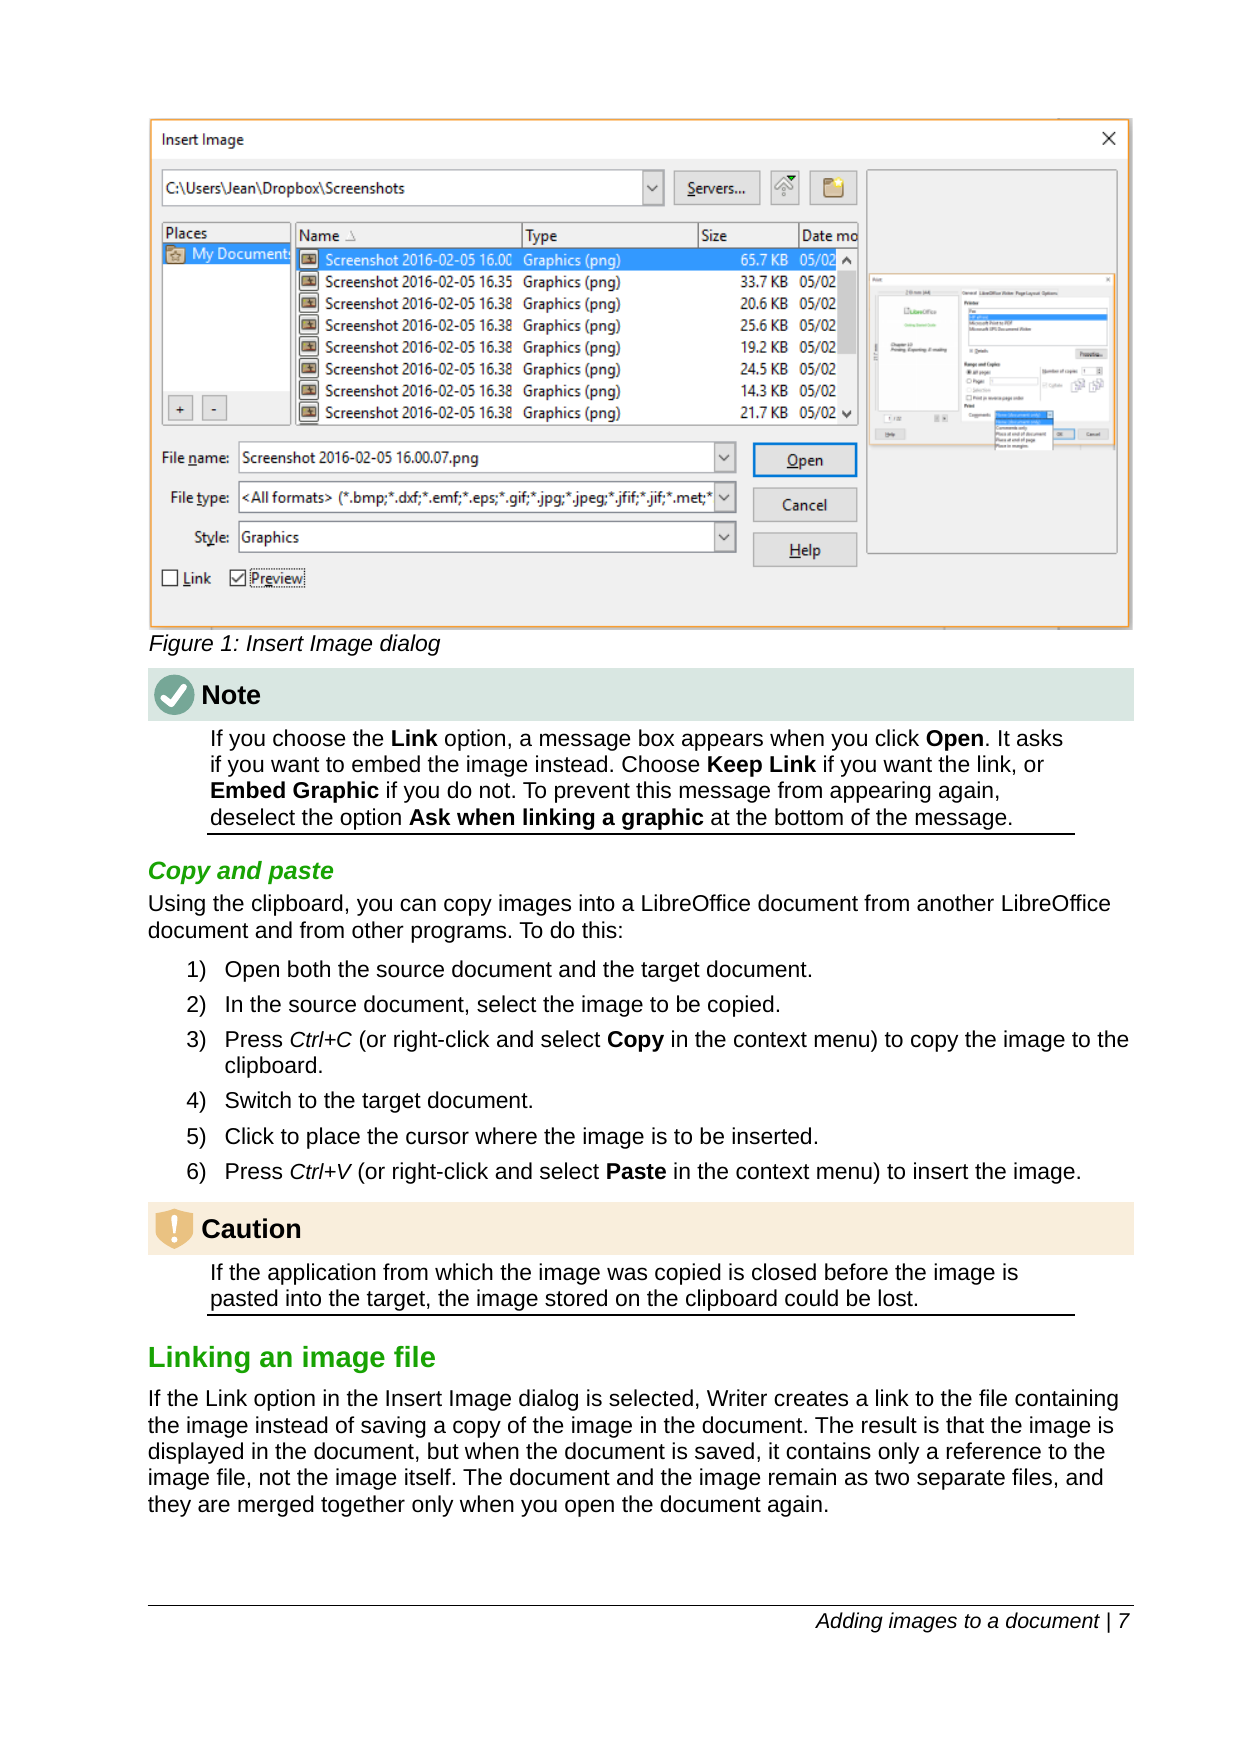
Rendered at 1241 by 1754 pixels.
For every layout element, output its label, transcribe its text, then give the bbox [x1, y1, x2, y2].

list Click to place the cursor where the image is to be inserted. [207, 1123, 1134, 1149]
list Open both the source document and the target document. [207, 956, 1134, 982]
text If the Link option in the Insert Image dialog is selected, Writer creates a link to the file containing the image instead of saving a copy of the image in the document. The result is that the image is displayed in the document, but when the document is saved, it contains only a reference to the image file, not the image itself. The document and the image remain as two separate files, and they are merged together only when you open the document again. [148, 1385, 1134, 1517]
subtitle Caution [148, 1202, 1134, 1255]
list Using the clipboard, you can copy images into a LibreOffice document from another LibreOffice document and from other programs. To do this: [148, 890, 1134, 943]
text Figure 1: Insert Image dialog [149, 630, 1133, 656]
list Press Ctrl+V (or right-click and select Paste in the context menu) to insert the image. [207, 1158, 1134, 1184]
picture [148, 118, 1133, 630]
subtitle Linking an image file [148, 1340, 1134, 1373]
text If you choose the Link option, a message box appears when you click Open. It asks if you want to embed the image instead. Choose Keep Link if you want the link, or Embed Graphic if you do not. To prevent this message from appearing again, deselect the option Ask when linking a graphic at the bottom of the message. [207, 721, 1075, 833]
list In the source document, select the image to be copied. [207, 991, 1134, 1017]
list Switch to the target document. [207, 1087, 1134, 1114]
subtitle Copy and paste [148, 856, 1134, 884]
list Press Ctrl+C (or right-click and select Copy in the context menu) to copy the image to the clipboard. [207, 1026, 1134, 1079]
text If the application from which the image was copied is closed before the image is pasted into the target, the image stored on the clipboard could be lost. [207, 1255, 1075, 1314]
subtitle Note [148, 668, 1134, 721]
